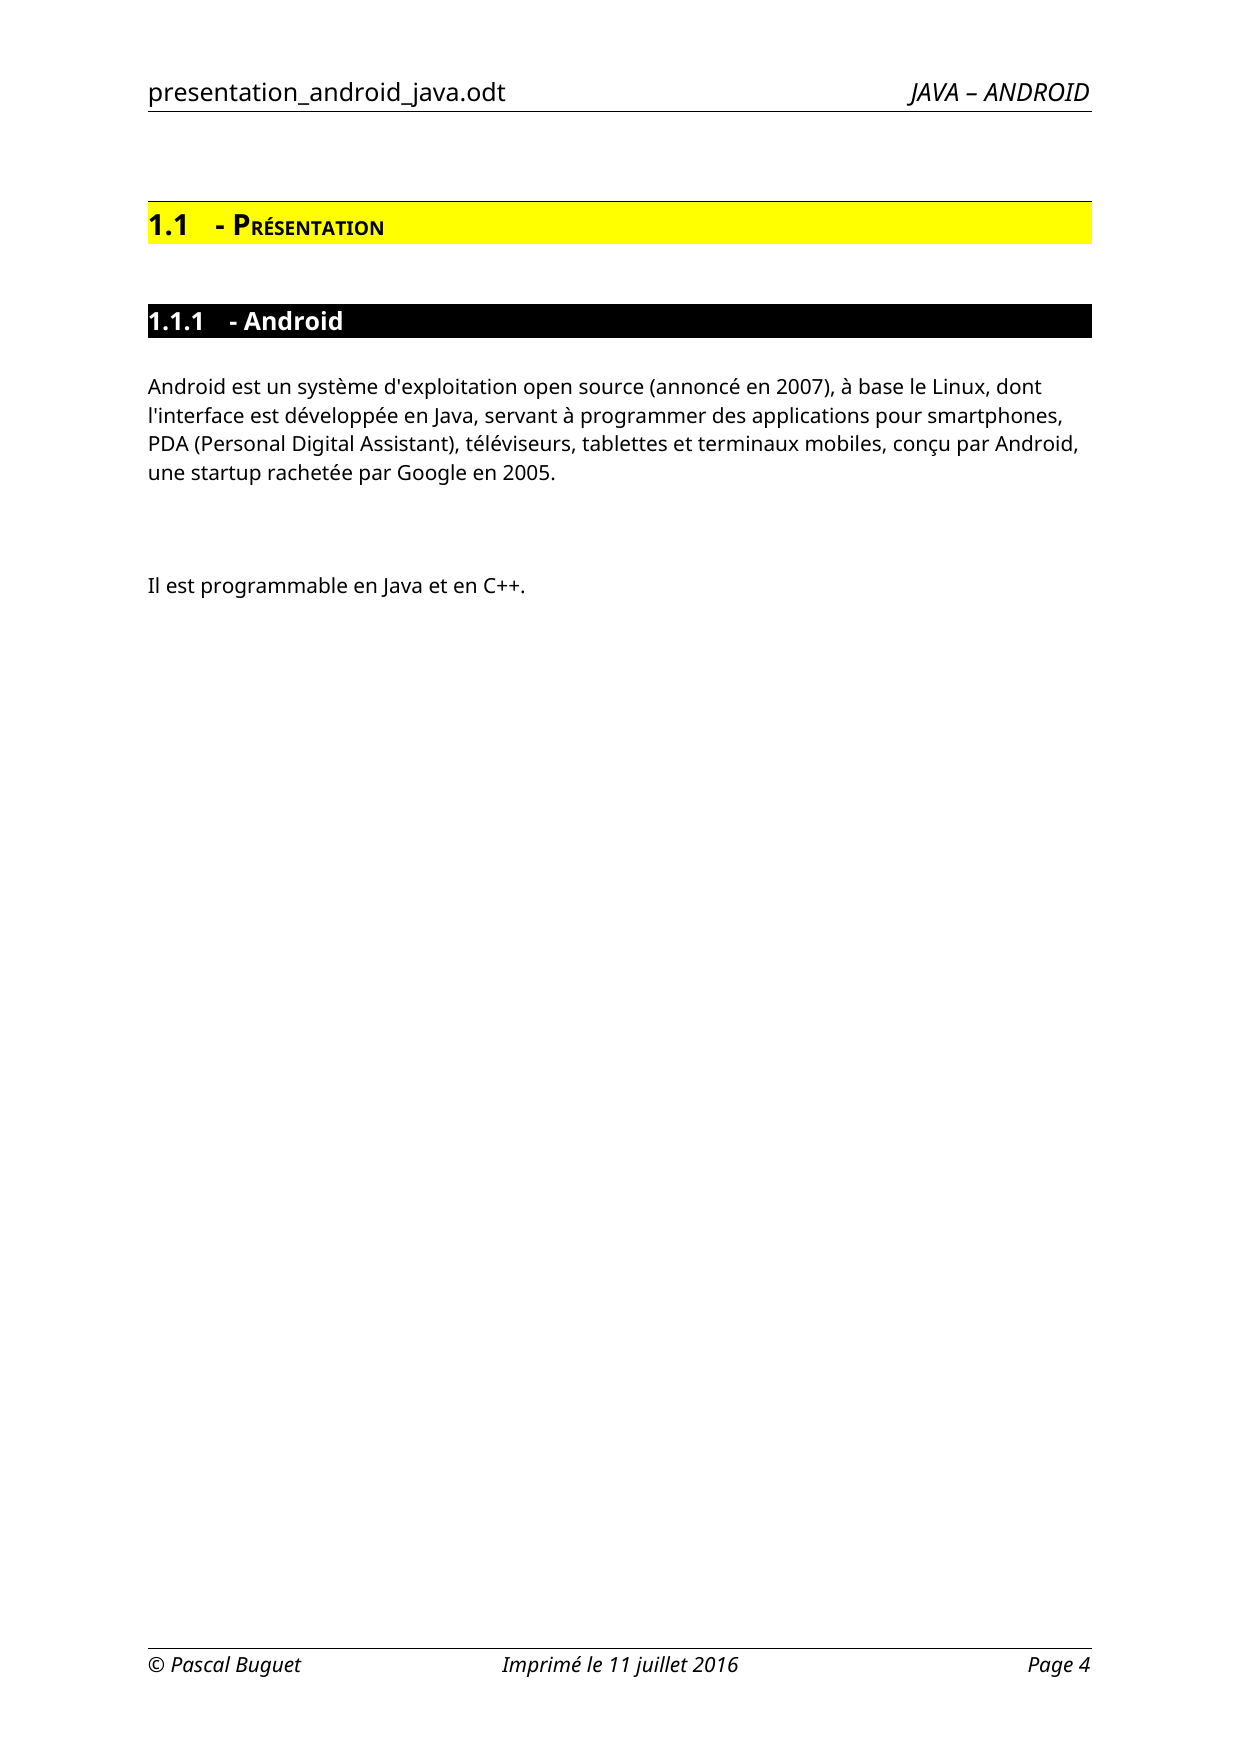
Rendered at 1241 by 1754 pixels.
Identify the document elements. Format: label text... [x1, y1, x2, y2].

subtitle - Présentation [148, 202, 1092, 244]
subtitle - Android [148, 304, 1092, 338]
text Il est programmable en Java et en C++. [148, 571, 1092, 600]
text Android est un système d'exploitation open source (annoncé en 2007), à base le Linux, dont l'interface est développée en Java, servant à programmer des applications pour smartphones, PDA (Personal Digital Assistant), téléviseurs, tablettes et terminaux mobiles, conçu par Android, une startup rachetée par Google en 2005. [148, 372, 1092, 486]
